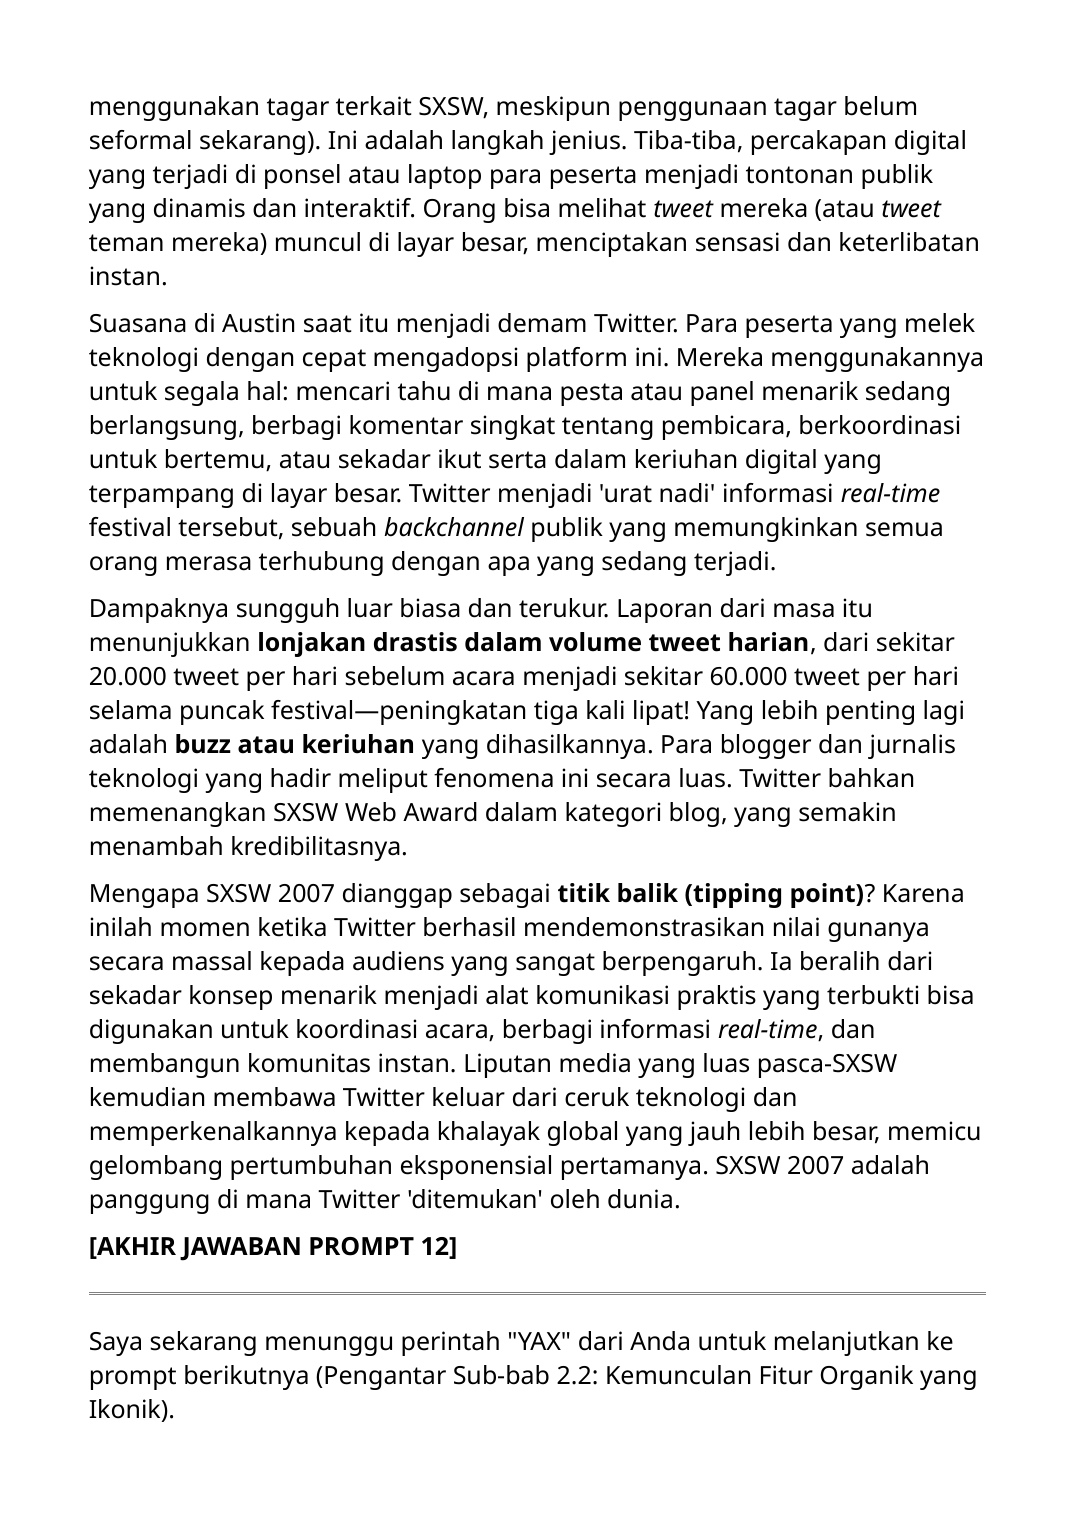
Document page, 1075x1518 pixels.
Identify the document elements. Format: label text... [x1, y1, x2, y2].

text menggunakan tagar terkait SXSW, meskipun penggunaan tagar belum seformal sekarang). Ini adalah langkah jenius. Tiba-tiba, percakapan digital yang terjadi di ponsel atau laptop para peserta menjadi tontonan publik yang dinamis dan interaktif. Orang bisa melihat tweet mereka (atau tweet teman mereka) muncul di layar besar, menciptakan sensasi dan keterlibatan instan. [88, 88, 986, 293]
text Suasana di Austin saat itu menjadi demam Twitter. Para peserta yang melek teknologi dengan cepat mengadopsi platform ini. Mereka menggunakannya untuk segala hal: mencari tahu di mana pesta atau panel menarik sedang berlangsung, berbagi komentar singkat tentang pembicara, berkoordinasi untuk bertemu, atau sekadar ikut serta dalam keriuhan digital yang terpampang di layar besar. Twitter menjadi 'urat nadi' informasi real-time festival tersebut, sebuah backchannel publik yang memungkinkan semua orang merasa terhubung dengan apa yang sedang terjadi. [88, 305, 986, 578]
text Saya sekarang menunggu perintah "YAX" dari Anda untuk melanjutkan ke prompt berikutnya (Pengantar Sub-bab 2.2: Kemunculan Fitur Organik yang Ikonik). [88, 1324, 986, 1426]
text [AKHIR JAWABAN PROMPT 12] [88, 1228, 986, 1263]
text Mengapa SXSW 2007 dianggap sebagai titik balik (tipping point)? Karena inilah momen ketika Twitter berhasil mendemonstrasikan nilai gunanya secara massal kepada audiens yang sangat berpengaruh. Ia beralih dari sekadar konsep menarik menjadi alat komunikasi praktis yang terbukti bisa digunakan untuk koordinasi acara, berbagi informasi real-time, dan membangun komunitas instan. Liputan media yang luas pasca-SXSW kemudian membawa Twitter keluar dari ceruk teknologi dan memperkenalkannya kepada khalayak global yang jauh lebih besar, memicu gelombang pertumbuhan eksponensial pertamanya. SXSW 2007 adalah panggung di mana Twitter 'ditemukan' oleh dunia. [88, 875, 986, 1216]
text Dampaknya sungguh luar biasa dan terukur. Laporan dari masa itu menunjukkan lonjakan drastis dalam volume tweet harian, dari sekitar 20.000 tweet per hari sebelum acara menjadi sekitar 60.000 tweet per hari selama puncak festival—peningkatan tiga kali lipat! Yang lebih penting lagi adalah buzz atau keriuhan yang dihasilkannya. Para blogger dan jurnalis teknologi yang hadir meliput fenomena ini secara luas. Twitter bahkan memenangkan SXSW Web Award dalam kategori blog, yang semakin menambah kredibilitasnya. [88, 590, 986, 863]
